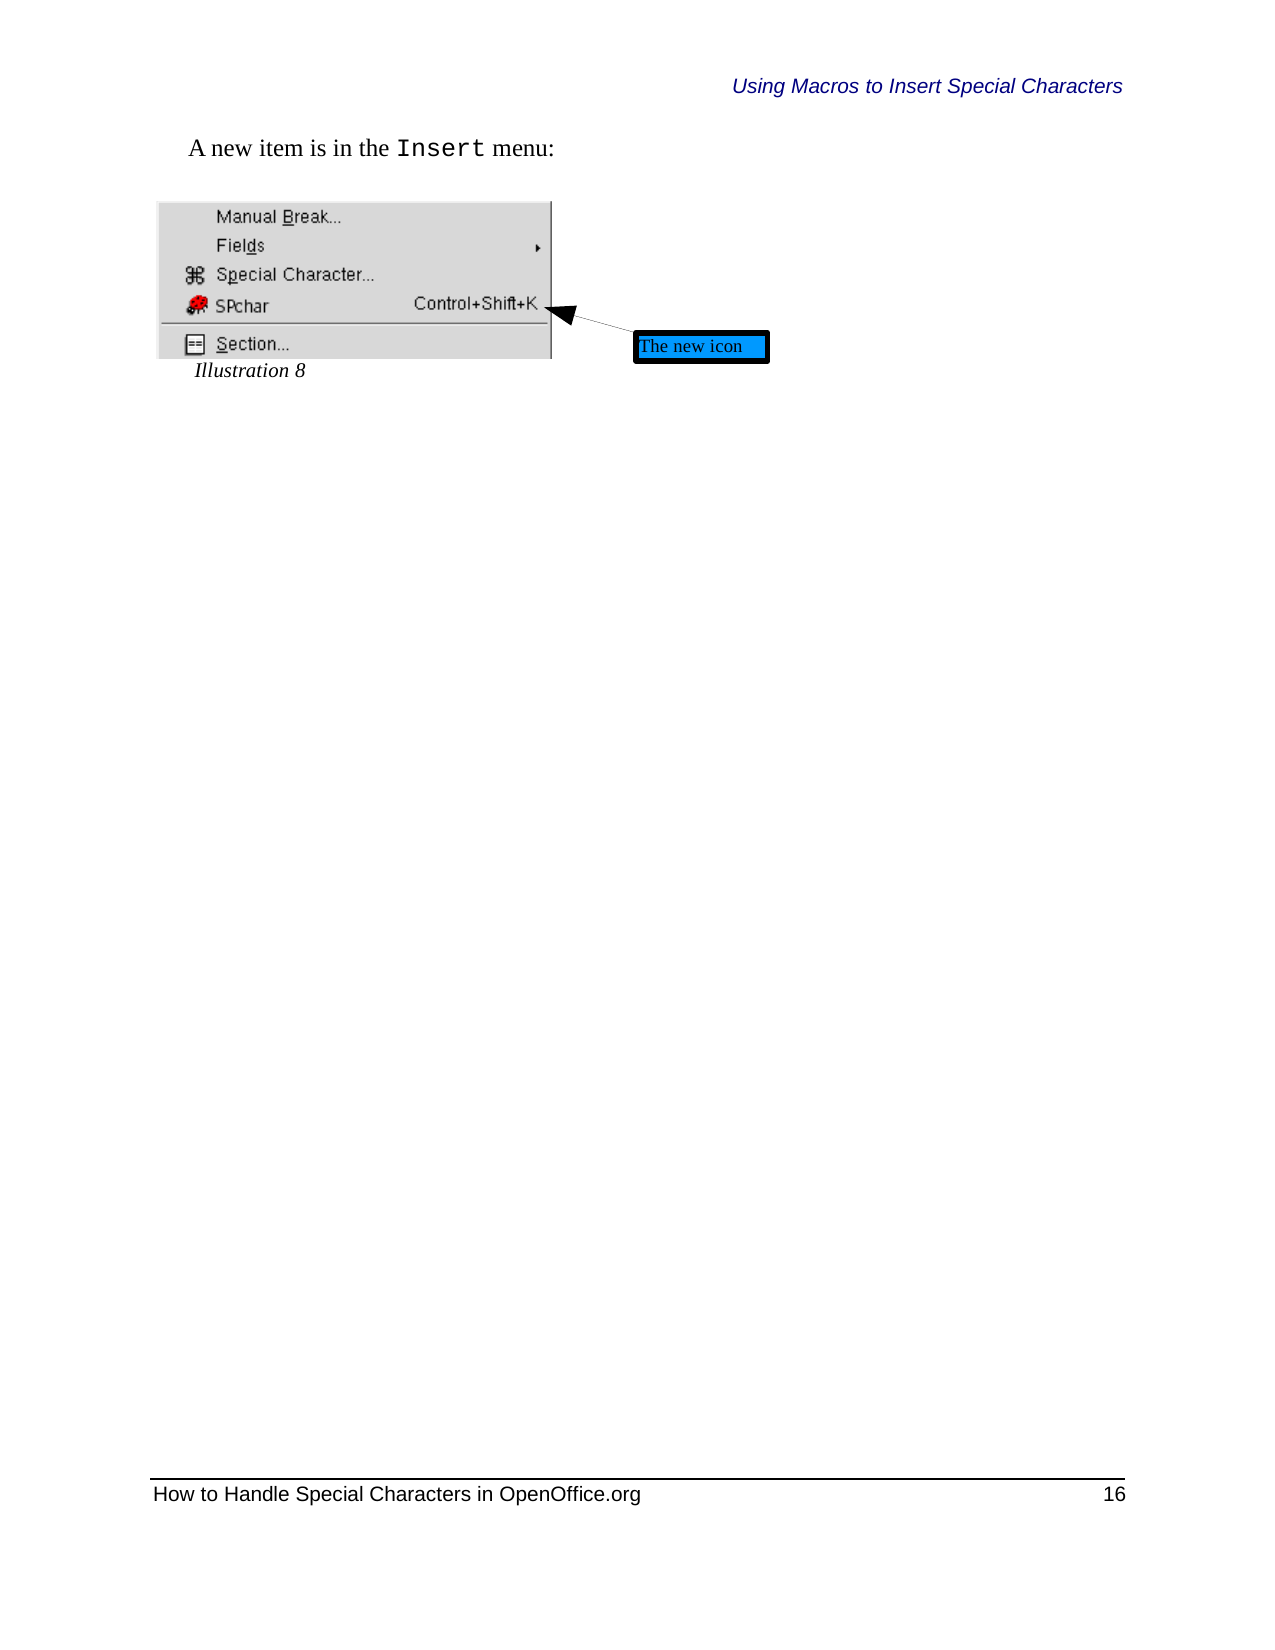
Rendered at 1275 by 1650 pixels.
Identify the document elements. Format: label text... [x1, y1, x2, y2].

text A new item is in the Insert menu: [188, 134, 1125, 164]
text Illustration 8 [194, 359, 552, 382]
picture [156, 201, 552, 359]
text [157, 359, 552, 388]
